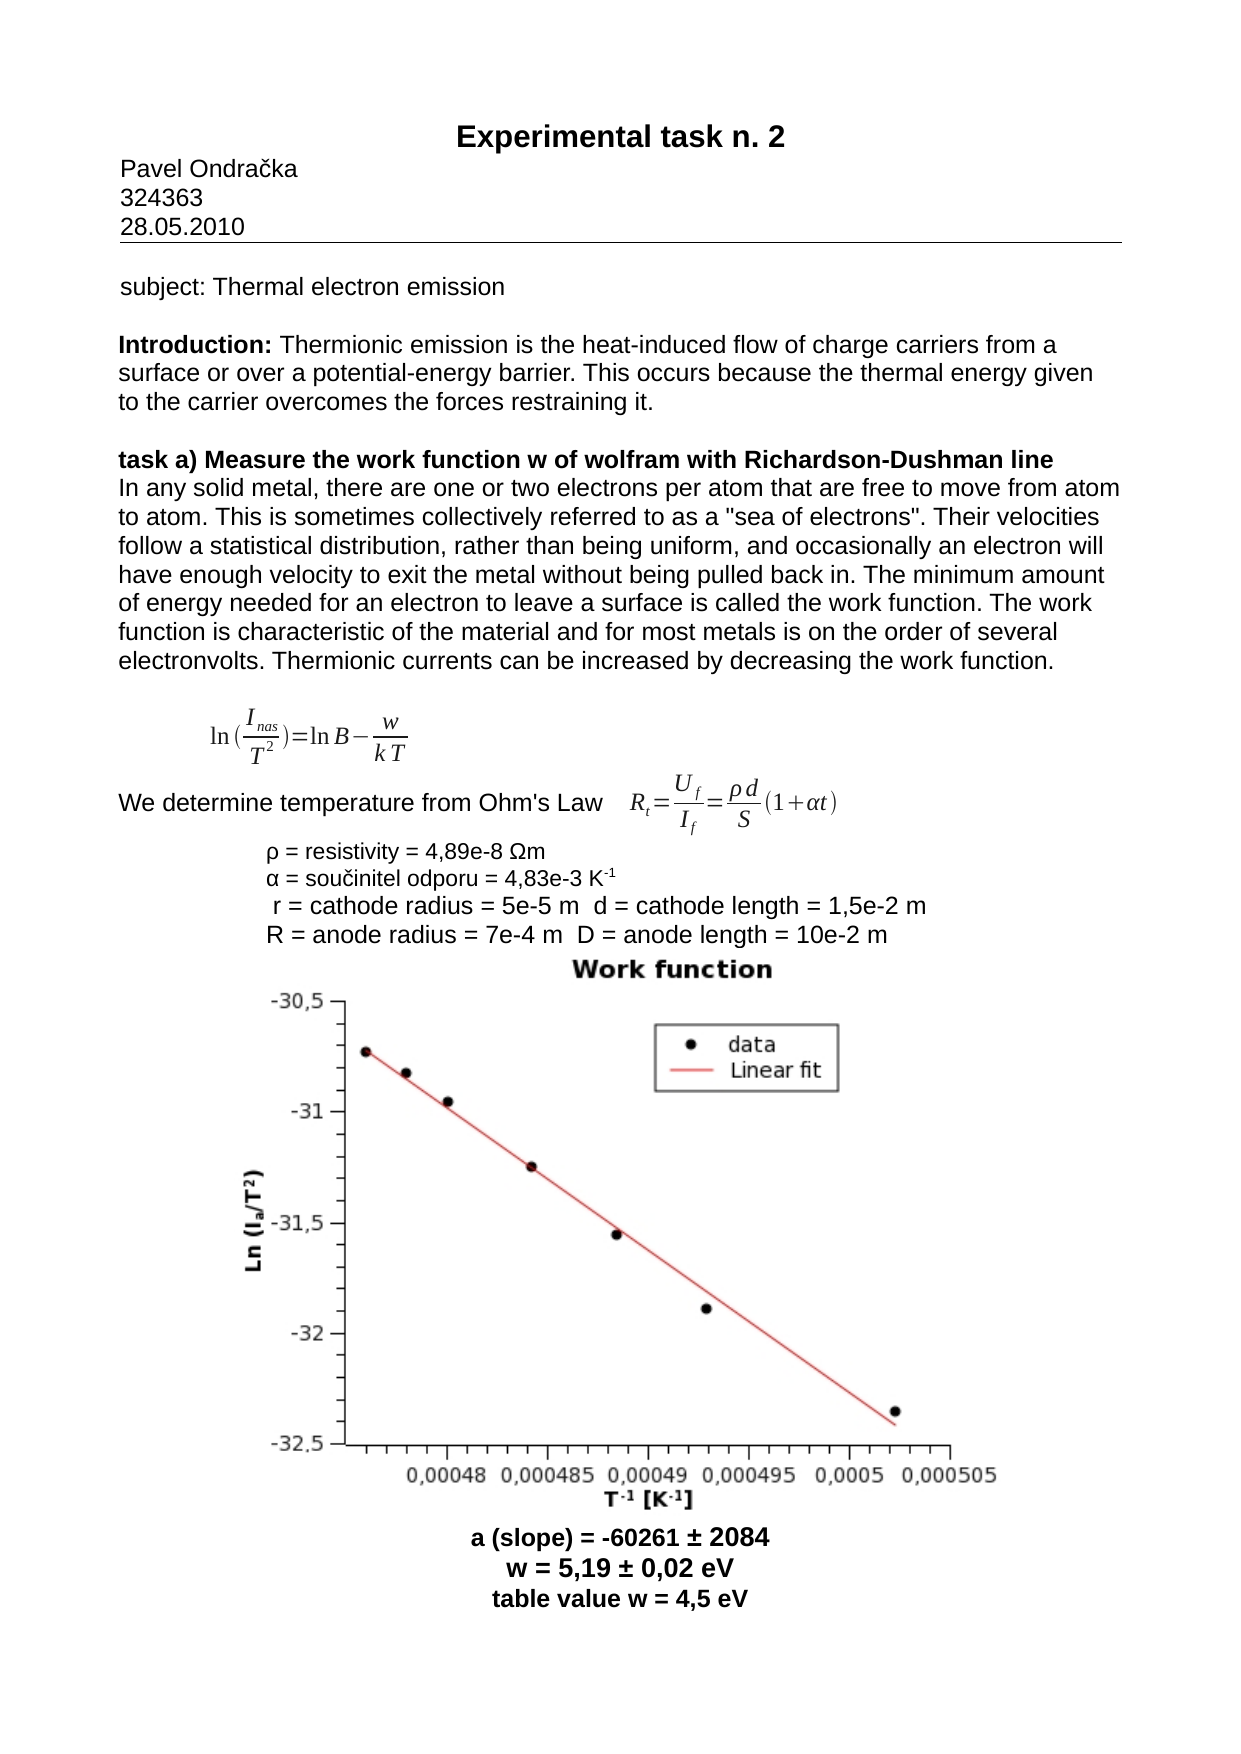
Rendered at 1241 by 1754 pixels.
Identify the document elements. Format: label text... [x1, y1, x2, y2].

text a (slope) = -60261 ± 2084 [118, 1521, 1122, 1552]
text w = 5,19 ± 0,02 eV [118, 1552, 1122, 1584]
text We determine temperature from Ohm's Law [118, 769, 1122, 836]
text ρ = resistivity = 4,89e-8 Ωm [118, 836, 1122, 865]
text Introduction: Thermionic emission is the heat-induced flow of charge carriers from a surface or over a potential-energy barrier. This occurs because the thermal energy given to the carrier overcomes the forces restraining it. [118, 330, 1122, 416]
text 28.05.2010 [120, 212, 1122, 242]
text 324363 [120, 183, 1122, 212]
text Experimental task n. 2 [120, 118, 1122, 154]
text table value w = 4,5 eV [118, 1584, 1122, 1612]
text R = anode radius = 7e-4 m D = anode length = 10e-2 m [118, 920, 1122, 948]
text α = součinitel odporu = 4,83e-3 K-1 [118, 865, 1122, 891]
text r = cathode radius = 5e-5 m d = cathode length = 1,5e-2 m [118, 891, 1122, 920]
text subject: Thermal electron emission [120, 272, 1122, 301]
text Pavel Ondračka [120, 154, 1122, 183]
text task a) Measure the work function w of wolfram with Richardson-Dushman line [118, 445, 1122, 473]
text In any solid metal, there are one or two electrons per atom that are free to move from atom to atom. This is sometimes collectively referred to as a "sea of electrons". Their velocities follow a statistical distribution, rather than being uniform, and occasionally an electron will have enough velocity to exit the metal without being pulled back in. The minimum amount of energy needed for an electron to leave a surface is called the work function. The work function is characteristic of the material and for most metals is on the order of several electronvolts. Thermionic currents can be increased by decreasing the work function. [118, 473, 1122, 675]
picture [233, 948, 1007, 1522]
